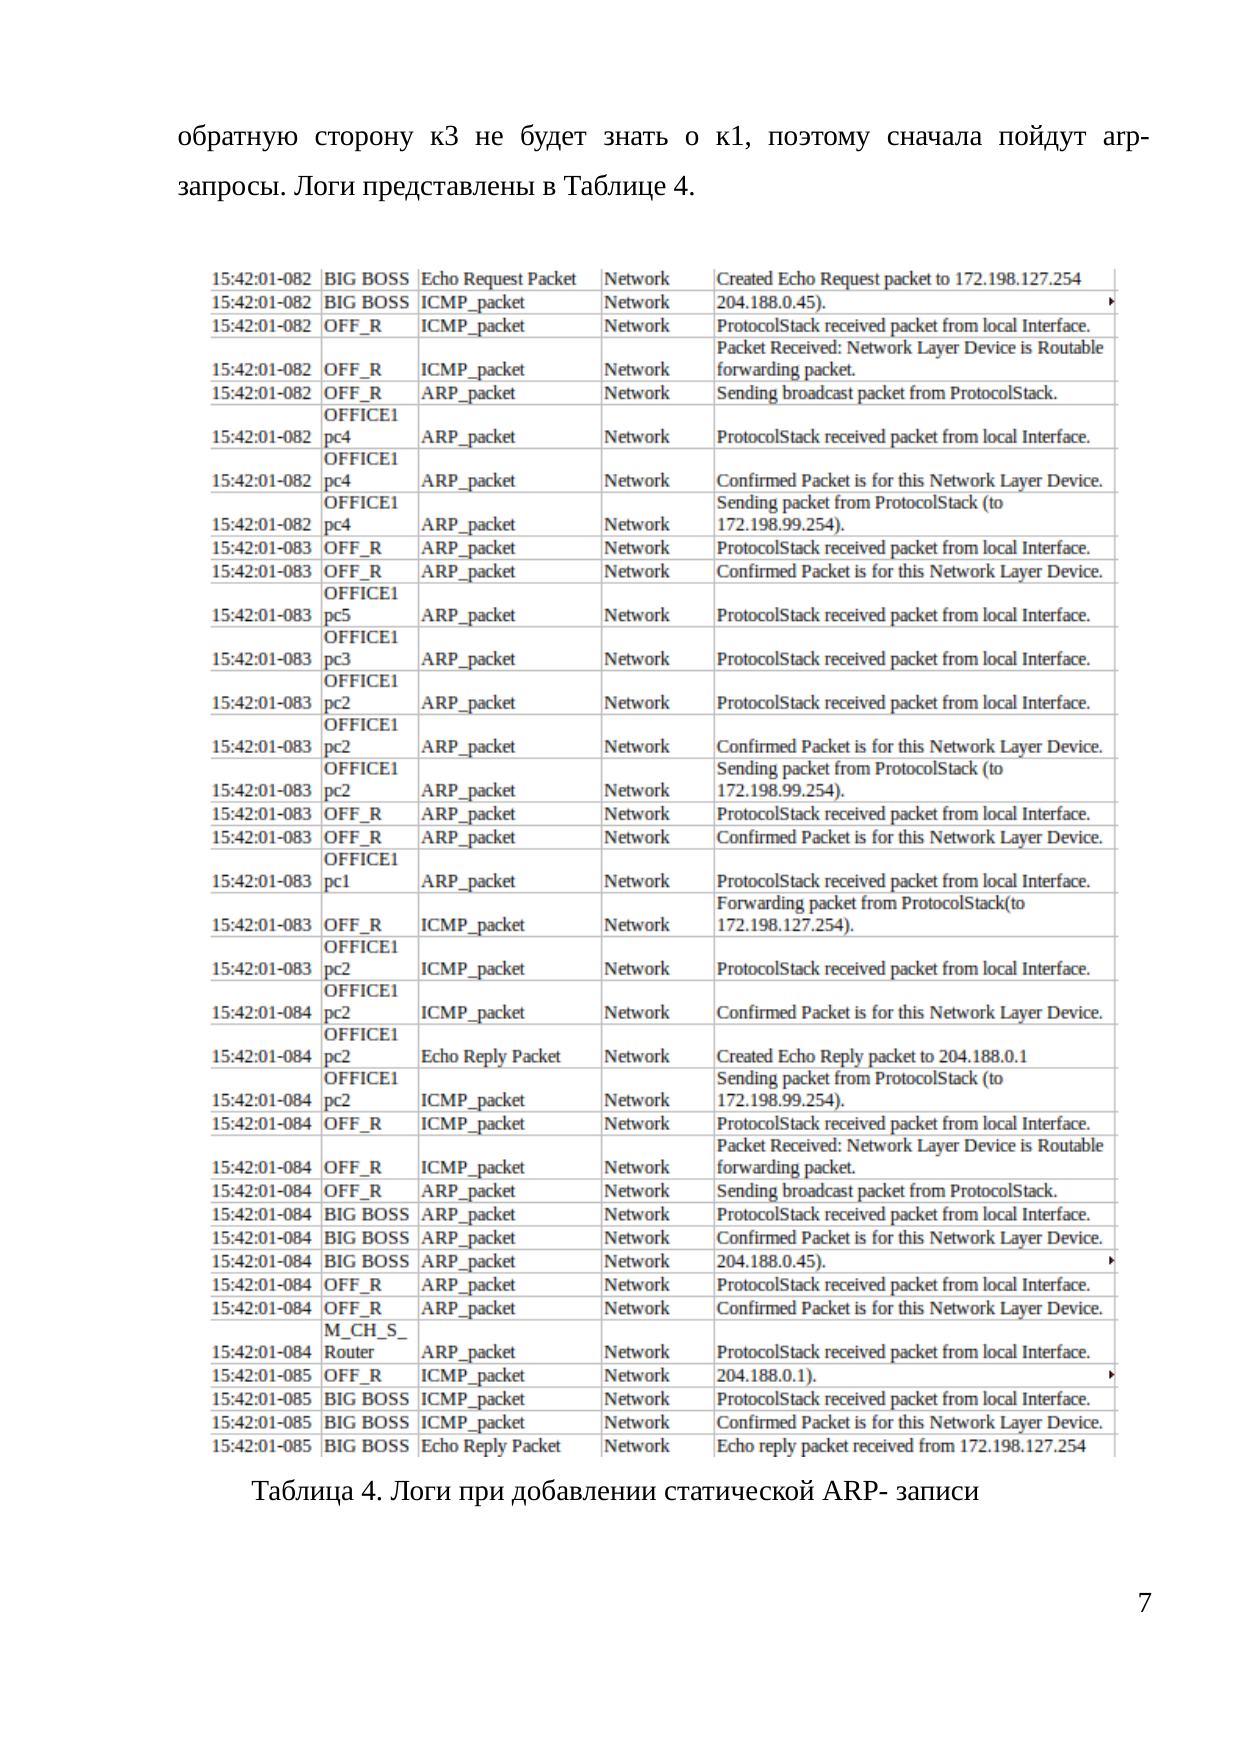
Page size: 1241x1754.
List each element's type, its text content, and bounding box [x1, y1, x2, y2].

picture [210, 269, 1119, 1457]
text Таблица 4. Логи при добавлении статической ARP- записи [177, 319, 1152, 1507]
text обратную сторону к3 не будет знать о к1, поэтому сначала пойдут arp-запросы. Логи представлены в Таблице 4. [177, 118, 1152, 202]
